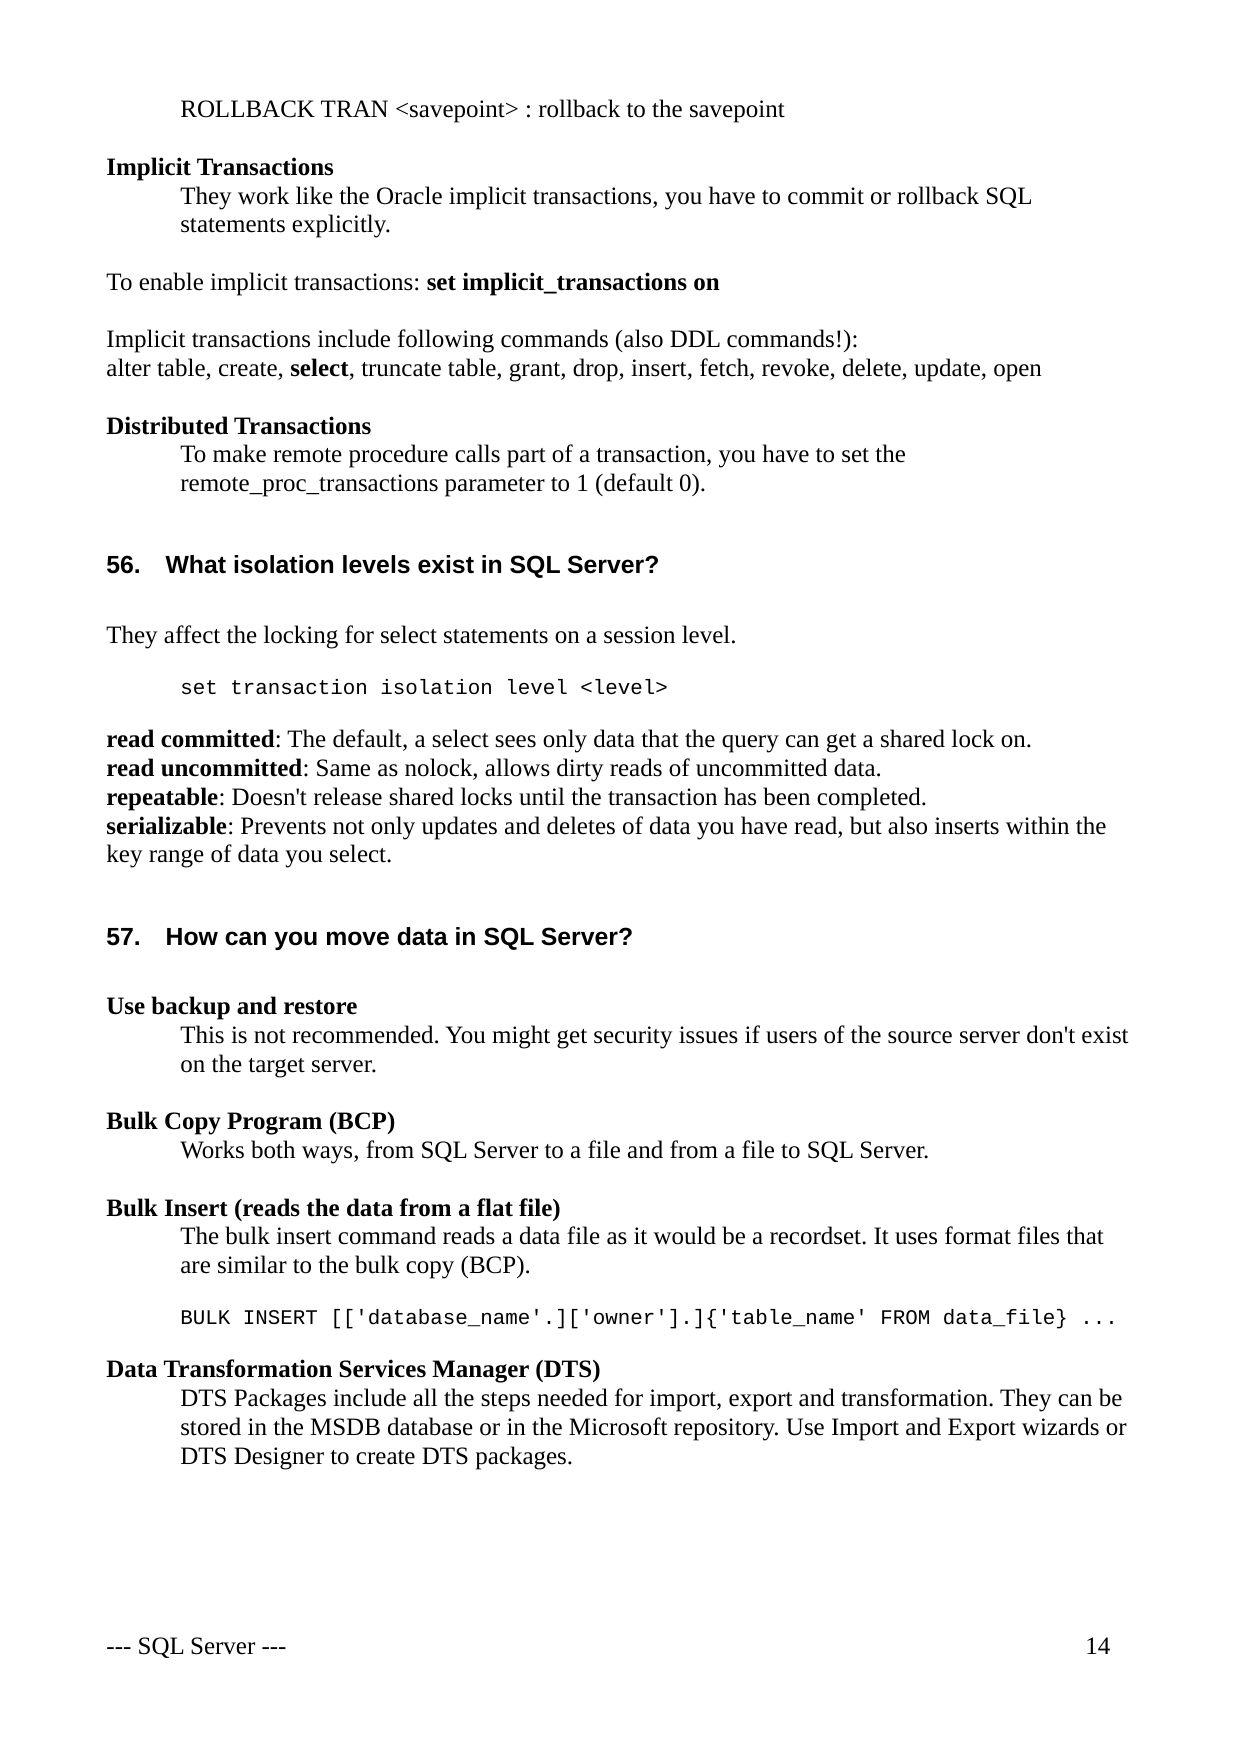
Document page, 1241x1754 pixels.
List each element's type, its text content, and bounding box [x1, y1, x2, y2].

text BULK INSERT [['database_name'.]['owner'].]{'table_name' FROM data_file} ... [180, 1307, 1134, 1331]
text Use backup and restore [106, 991, 1134, 1020]
text read uncommitted: Same as nolock, allows dirty reads of uncommitted data. [106, 753, 1134, 782]
text To make remote procedure calls part of a transaction, you have to set the remote_proc_transactions parameter to 1 (default 0). [180, 439, 1134, 497]
text read committed: The default, a select sees only data that the query can get a shared lock on. [106, 724, 1134, 753]
text alter table, create, select, truncate table, grant, drop, insert, fetch, revoke, delete, update, open [106, 353, 1134, 382]
text Implicit Transactions [106, 152, 1134, 181]
text Distributed Transactions [106, 411, 1134, 439]
text This is not recommended. You might get security issues if users of the source server don't exist on the target server. [180, 1020, 1134, 1078]
text serializable: Prevents not only updates and deletes of data you have read, but also inserts within the key range of data you select. [106, 811, 1134, 868]
text ROLLBACK TRAN <savepoint> : rollback to the savepoint [180, 94, 1134, 123]
subtitle What isolation levels exist in SQL Server? [106, 550, 1134, 579]
text set transaction isolation level <level> [106, 677, 1134, 701]
text They affect the locking for select statements on a session level. [106, 620, 1134, 649]
text Data Transformation Services Manager (DTS) [106, 1354, 1134, 1383]
text They work like the Oracle implicit transactions, you have to commit or rollback SQL statements explicitly. [180, 181, 1134, 238]
text DTS Packages include all the steps needed for import, export and transformation. They can be stored in the MSDB database or in the Microsoft repository. Use Import and Export wizards or DTS Designer to create DTS packages. [180, 1383, 1134, 1469]
text Bulk Insert (reads the data from a flat file) [106, 1193, 1134, 1221]
text Bulk Copy Program (BCP) [106, 1106, 1134, 1135]
text The bulk insert command reads a data file as it would be a recordset. It uses format files that are similar to the bulk copy (BCP). [180, 1221, 1134, 1279]
text Works both ways, from SQL Server to a file and from a file to SQL Server. [180, 1135, 1134, 1164]
text To enable implicit transactions: set implicit_transactions on [106, 267, 1134, 296]
subtitle How can you move data in SQL Server? [106, 922, 1134, 950]
text repeatable: Doesn't release shared locks until the transaction has been completed. [106, 782, 1134, 811]
text Implicit transactions include following commands (also DDL commands!): [106, 324, 1134, 353]
